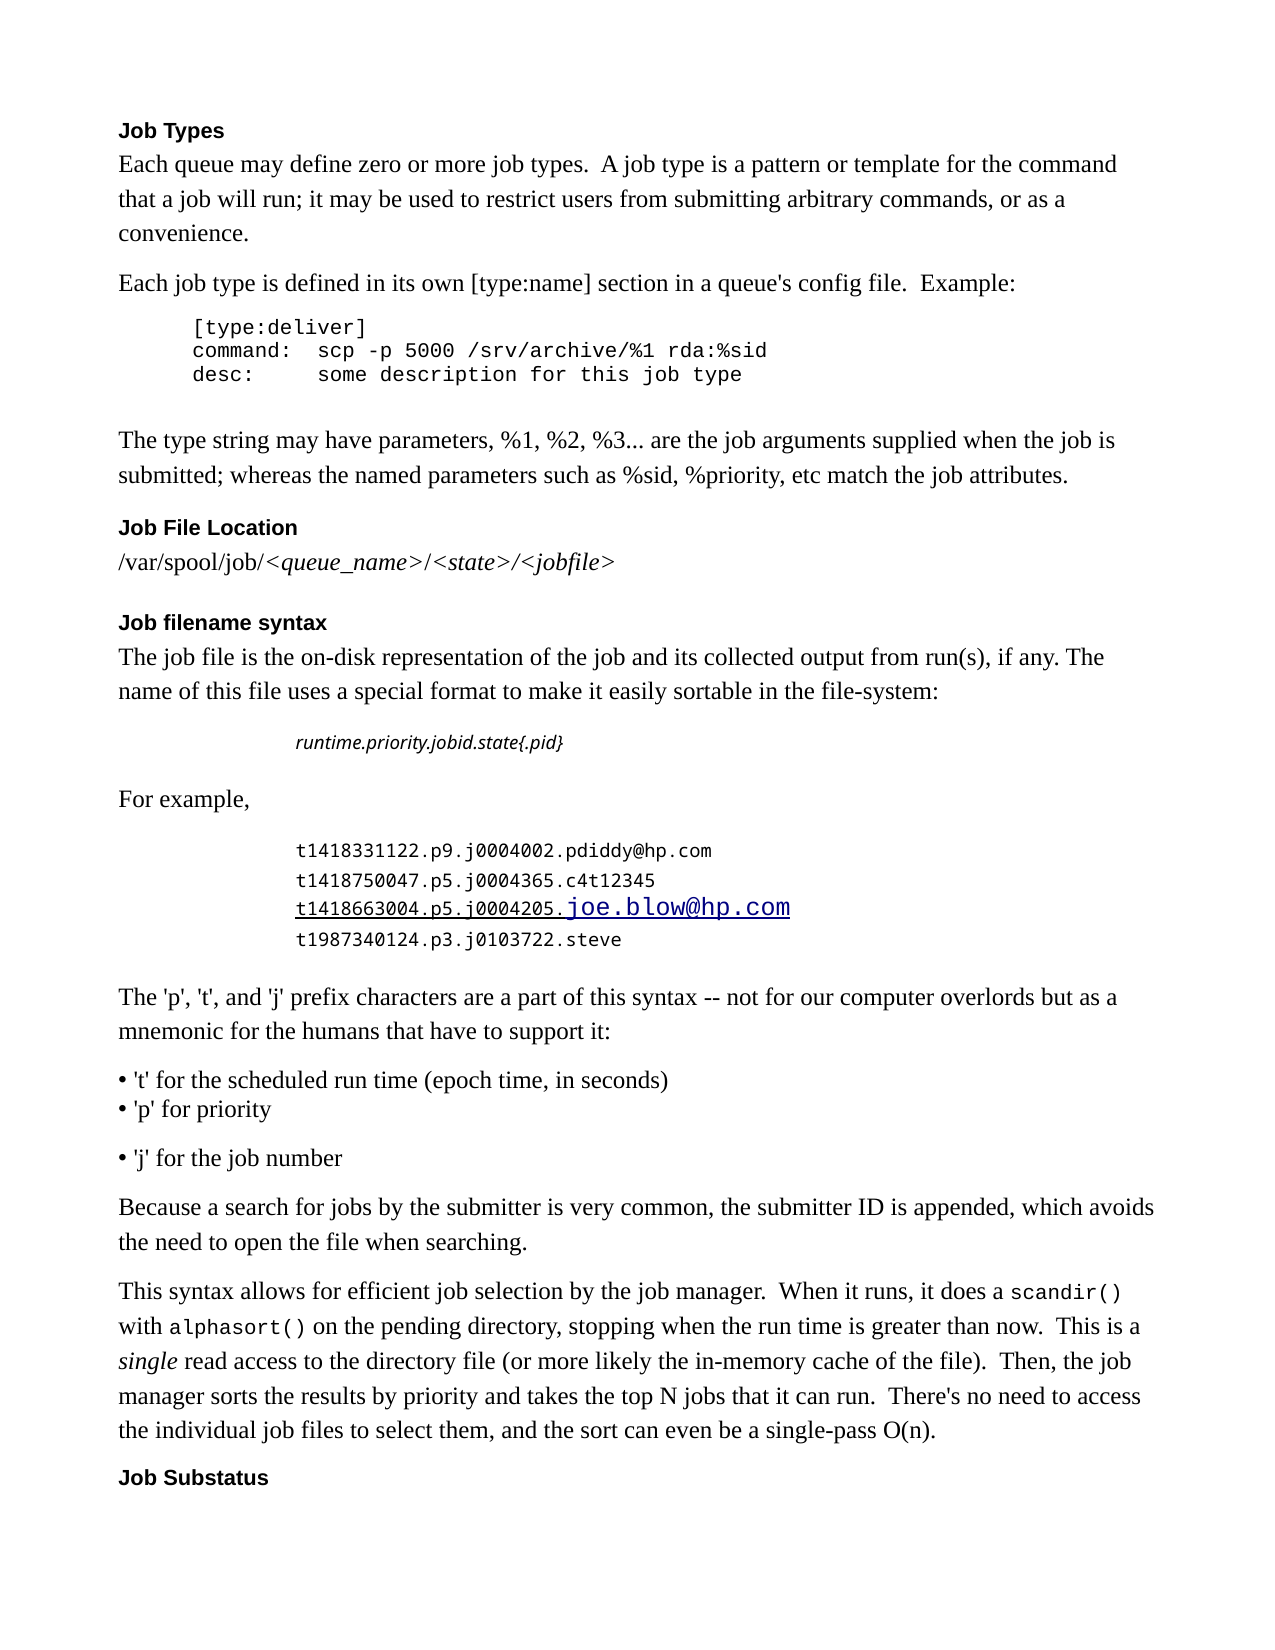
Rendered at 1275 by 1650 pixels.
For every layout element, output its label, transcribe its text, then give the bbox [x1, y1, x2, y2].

text [type:deliver] [192, 317, 1157, 340]
text This syntax allows for efficient job selection by the job manager. When it runs, it does a scandir() with alphasort() on the pending directory, stopping when the run time is greater than now. This is a single read access to the directory file (or more likely the in-memory cache of the file). Then, the job manager sorts the results by priority and takes the top N jobs that it can run. There's no need to access the individual job files to select them, and the sort can even be a single-pass O(n). [118, 1276, 1157, 1444]
subtitle Job filename syntax [118, 610, 1157, 636]
text Job Substatus [118, 1464, 1157, 1489]
list t1418663004.p5.j0004205.joe.blow@hp.com t1987340124.p3.j0103722.steve [295, 893, 1157, 952]
text Each job type is defined in its own [type:name] section in a queue's config file. Example: [118, 268, 1157, 296]
subtitle Job Types [118, 118, 1157, 143]
text The 'p', 't', and 'j' prefix characters are a part of this syntax -- not for our computer overlords but as a mnemonic for the humans that have to support it: [118, 982, 1157, 1045]
list runtime.priority.jobid.state{.pid} [295, 725, 1157, 755]
text The job file is the on-disk representation of the job and its collected output from run(s), if any. The name of this file uses a special format to make it easily sortable in the file-system: [118, 642, 1157, 705]
list 'j' for the job number [118, 1143, 1157, 1172]
list 't' for the scheduled run time (epoch time, in seconds) [118, 1065, 1157, 1094]
text Because a search for jobs by the submitter is very common, the submitter ID is appended, which avoids the need to open the file when searching. [118, 1192, 1157, 1255]
text /var/spool/job/<queue_name>/<state>/<jobfile> [118, 547, 1157, 575]
text The type string may have parameters, %1, %2, %3... are the job arguments supplied when the job is submitted; whereas the named parameters such as %sid, %priority, etc match the job attributes. [118, 425, 1157, 488]
list t1418750047.p5.j0004365.c4t12345 [295, 863, 1157, 893]
text Each queue may define zero or more job types. A job type is a pattern or template for the command that a job will run; it may be used to restrict users from submitting arbitrary commands, or as a convenience. [118, 149, 1157, 247]
text desc: some description for this job type [192, 364, 1157, 388]
list 'p' for priority [118, 1094, 1157, 1123]
text command: scp -p 5000 /srv/archive/%1 rda:%sid [192, 340, 1157, 364]
list t1418331122.p9.j0004002.pdiddy@hp.com [295, 833, 1157, 863]
subtitle Job File Location [118, 515, 1157, 540]
text For example, [118, 784, 1157, 813]
